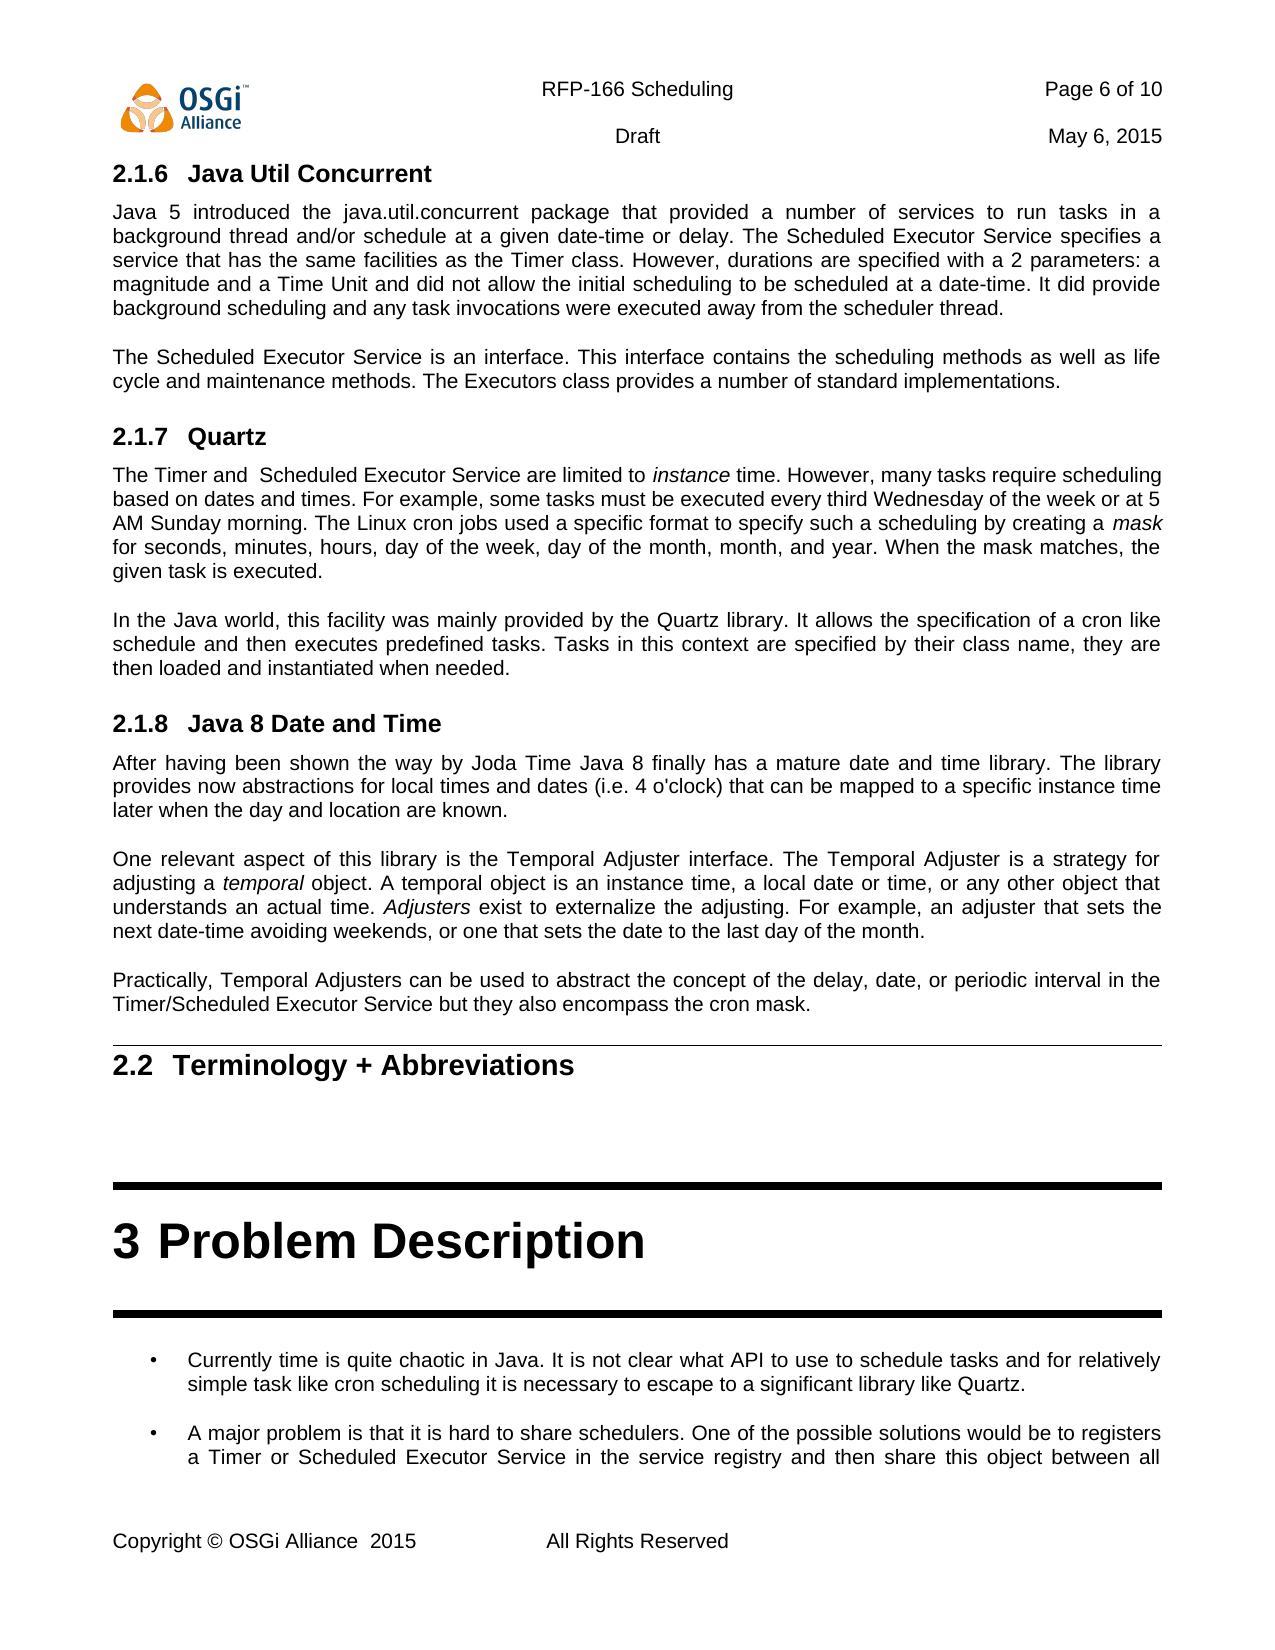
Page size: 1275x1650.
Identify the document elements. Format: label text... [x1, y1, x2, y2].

list A major problem is that it is hard to share schedulers. One of the possible solutions would be to registers a Timer or Scheduled Executor Service in the service registry and then share this object between all [150, 1421, 1162, 1469]
text Java 5 introduced the java.util.concurrent package that provided a number of services to run tasks in a background thread and/or schedule at a given date-time or delay. The Scheduled Executor Service specifies a service that has the same facilities as the Timer class. However, durations are specified with a 2 parameters: a magnitude and a Time Unit and did not allow the initial scheduling to be scheduled at a date-time. It did provide background scheduling and any task invocations were executed away from the scheduler thread. [112, 200, 1162, 320]
subtitle Terminology + Abbreviations [112, 1046, 1162, 1082]
picture [113, 76, 257, 140]
subtitle Java Util Concurrent [112, 159, 1162, 188]
list Currently time is quite chaotic in Java. It is not clear what API to use to schedule tasks and for relatively simple task like cron scheduling it is necessary to escape to a significant library like Quartz. [150, 1348, 1162, 1396]
text After having been shown the way by Joda Time Java 8 finally has a mature date and time library. The library provides now abstractions for local times and dates (i.e. 4 o'clock) that can be mapped to a specific instance time later when the day and location are known. [112, 750, 1162, 822]
subtitle Java 8 Date and Time [112, 709, 1162, 738]
text One relevant aspect of this library is the Temporal Adjuster interface. The Temporal Adjuster is a strategy for adjusting a temporal object. A temporal object is an instance time, a local date or time, or any other object that understands an actual time. Adjusters exist to externalize the adjusting. For example, an adjuster that sets the next date-time avoiding weekends, or one that sets the date to the last day of the month. [112, 847, 1162, 943]
subtitle Problem Description [112, 1183, 1162, 1318]
subtitle Quartz [112, 422, 1162, 451]
text In the Java world, this facility was mainly provided by the Quartz library. It allows the specification of a cron like schedule and then executes predefined tasks. Tasks in this context are specified by their class name, they are then loaded and instantiated when needed. [112, 608, 1162, 680]
text The Scheduled Executor Service is an interface. This interface contains the scheduling methods as well as life cycle and maintenance methods. The Executors class provides a number of standard implementations. [112, 345, 1162, 393]
text Practically, Temporal Adjusters can be used to abstract the concept of the delay, date, or periodic interval in the Timer/Scheduled Executor Service but they also encompass the cron mask. [112, 968, 1162, 1016]
text The Timer and Scheduled Executor Service are limited to instance time. However, many tasks require scheduling based on dates and times. For example, some tasks must be executed every third Wednesday of the week or at 5 AM Sunday morning. The Linux cron jobs used a specific format to specify such a scheduling by creating a mask for seconds, minutes, hours, day of the week, day of the month, month, and year. When the mask matches, the given task is executed. [112, 463, 1162, 583]
